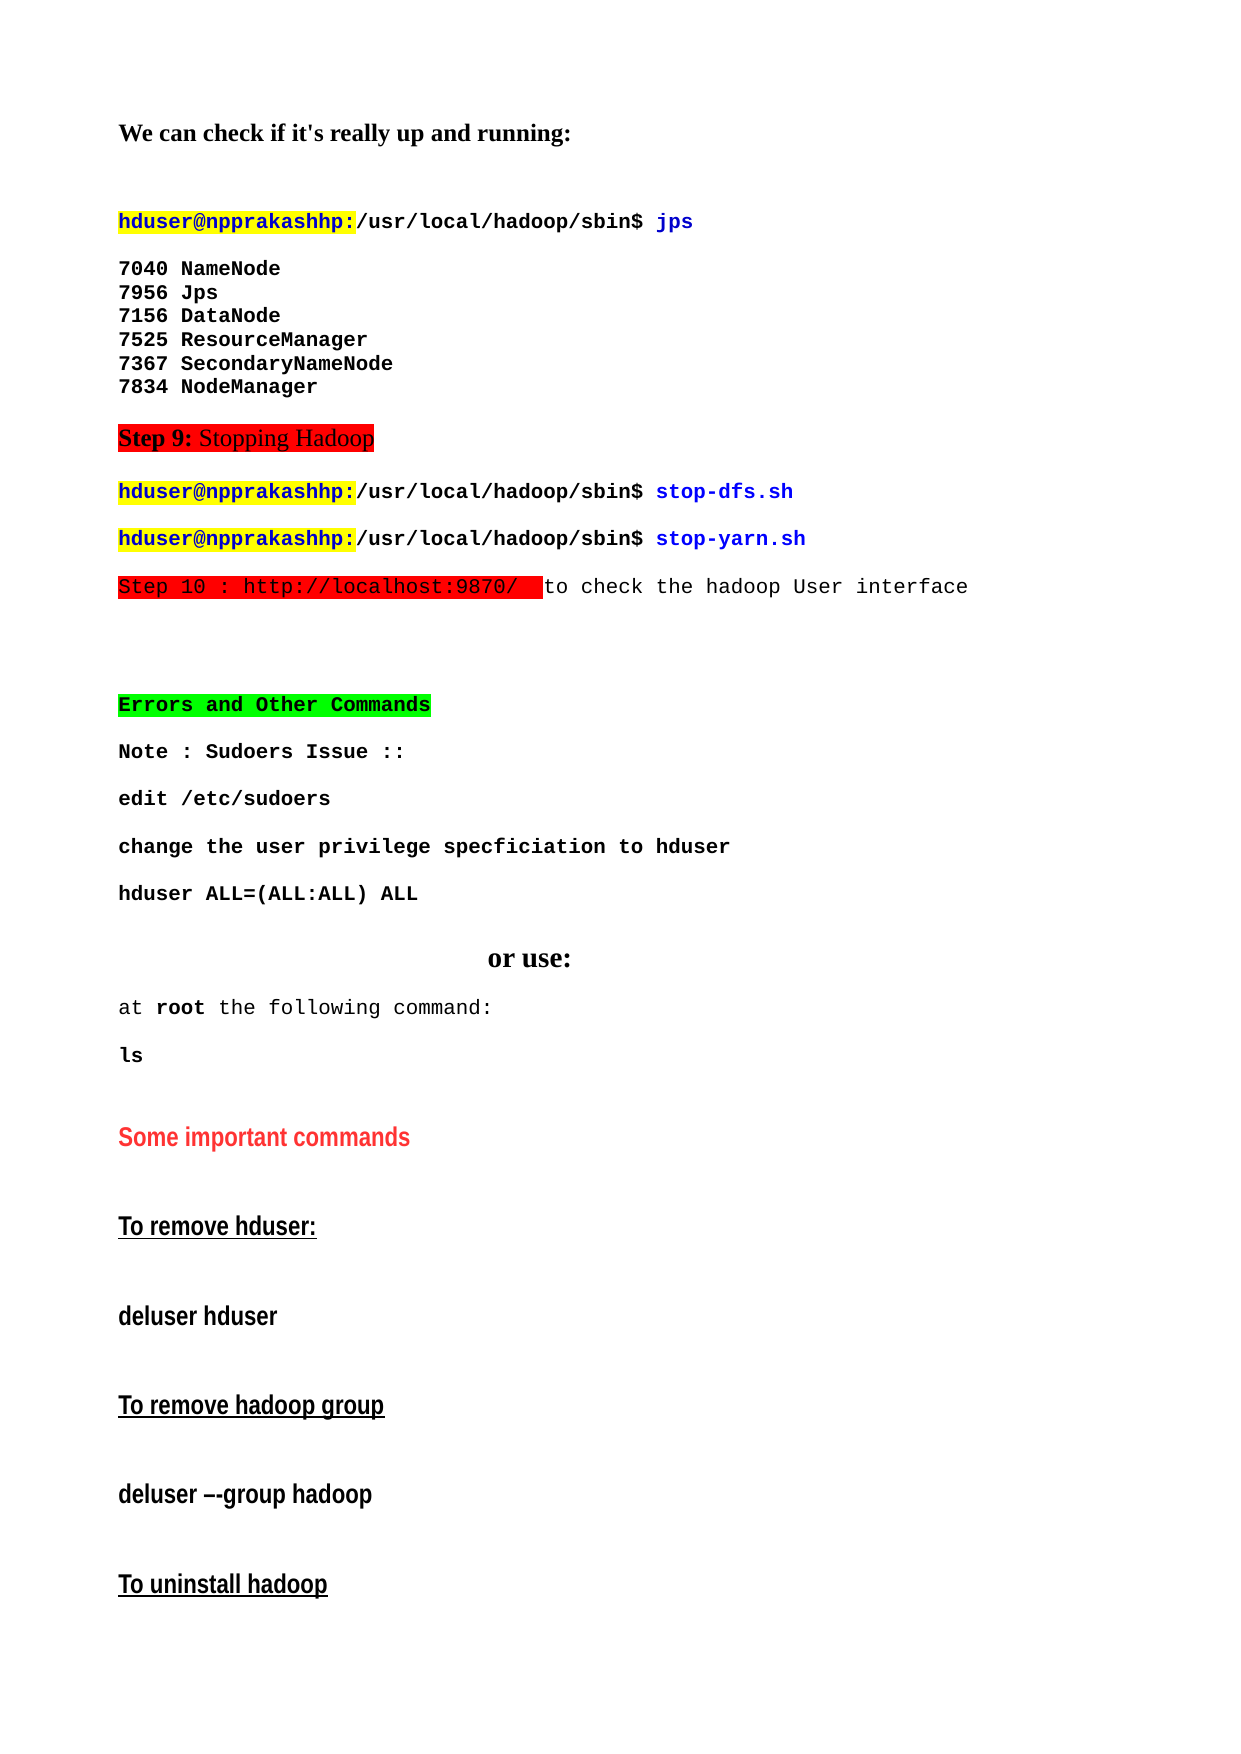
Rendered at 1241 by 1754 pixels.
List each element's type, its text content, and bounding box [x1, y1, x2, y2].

text or use: [118, 940, 1122, 973]
text 7525 ResourceManager [118, 329, 1122, 353]
text 7956 Jps [118, 282, 1122, 305]
text 7040 NameNode [118, 258, 1122, 282]
text 7156 DataNode [118, 305, 1122, 329]
text 7367 SecondaryNameNode [118, 353, 1122, 376]
text We can check if it's really up and running: [118, 118, 1122, 147]
text Note : Sudoers Issue :: [118, 741, 1122, 765]
text at root the following command: [118, 997, 1122, 1021]
text Some important commands [118, 1121, 1122, 1152]
text change the user privilege specficiation to hduser [118, 836, 1122, 859]
text deluser –-group hadoop [118, 1478, 1122, 1509]
text To remove hadoop group [118, 1389, 1122, 1420]
text hduser@npprakashhp:/usr/local/hadoop/sbin$ stop-yarn.sh [118, 528, 1122, 552]
text deluser hduser [118, 1300, 1122, 1331]
text edit /etc/sudoers [118, 788, 1122, 812]
text hduser@npprakashhp:/usr/local/hadoop/sbin$ stop-dfs.sh [118, 481, 1122, 505]
text Errors and Other Commands [118, 694, 1122, 717]
text To remove hduser: [118, 1210, 1122, 1241]
text ls [118, 1044, 1122, 1068]
text To uninstall hadoop [118, 1568, 1122, 1599]
text hduser@npprakashhp:/usr/local/hadoop/sbin$ jps [118, 211, 1122, 234]
text Step 10 : http://localhost:9870/ to check the hadoop User interface [118, 576, 1122, 599]
text Step 9: Stopping Hadoop [118, 423, 1122, 452]
text 7834 NodeManager [118, 376, 1122, 400]
text hduser ALL=(ALL:ALL) ALL [118, 883, 1122, 907]
